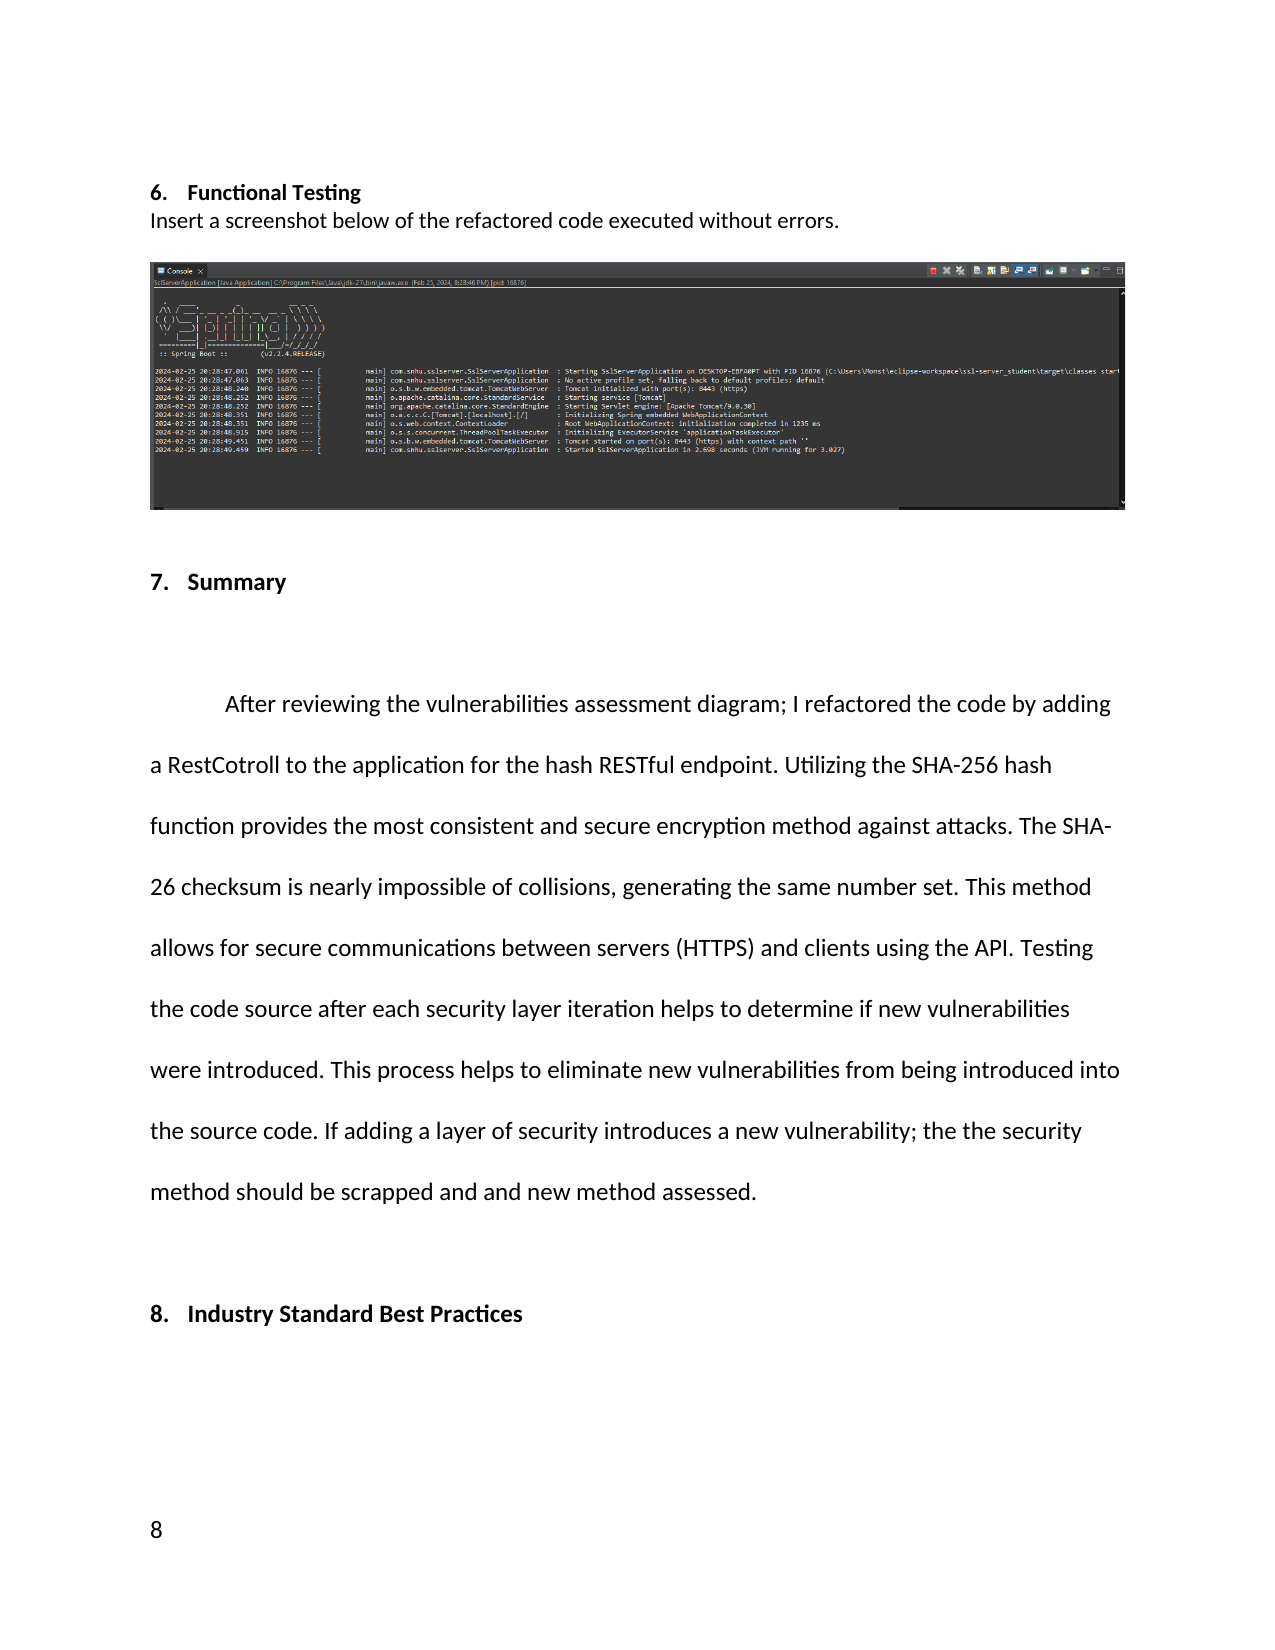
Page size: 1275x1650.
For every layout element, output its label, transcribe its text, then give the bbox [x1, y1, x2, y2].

picture [150, 262, 1125, 510]
text After reviewing the vulnerabilities assessment diagram; I refactored the code by adding a RestCotroll to the application for the hash RESTful endpoint. Utilizing the SHA-256 hash function provides the most consistent and secure encryption method against attacks. The SHA-26 checksum is nearly impossible of collisions, generating the same number set. This method allows for secure communications between servers (HTTPS) and clients using the API. Testing the code source after each security layer iteration helps to determine if new vulnerabilities were introduced. This process helps to eliminate new vulnerabilities from being introduced into the source code. If adding a layer of security introduces a new vulnerability; the the security method should be scrapped and and new method assessed. [150, 688, 1125, 1207]
text Insert a screenshot below of the refactored code executed without errors. [150, 206, 1125, 234]
subtitle Functional Testing [150, 178, 1125, 206]
subtitle Industry Standard Best Practices [150, 1298, 1125, 1329]
subtitle Summary [150, 566, 1125, 597]
